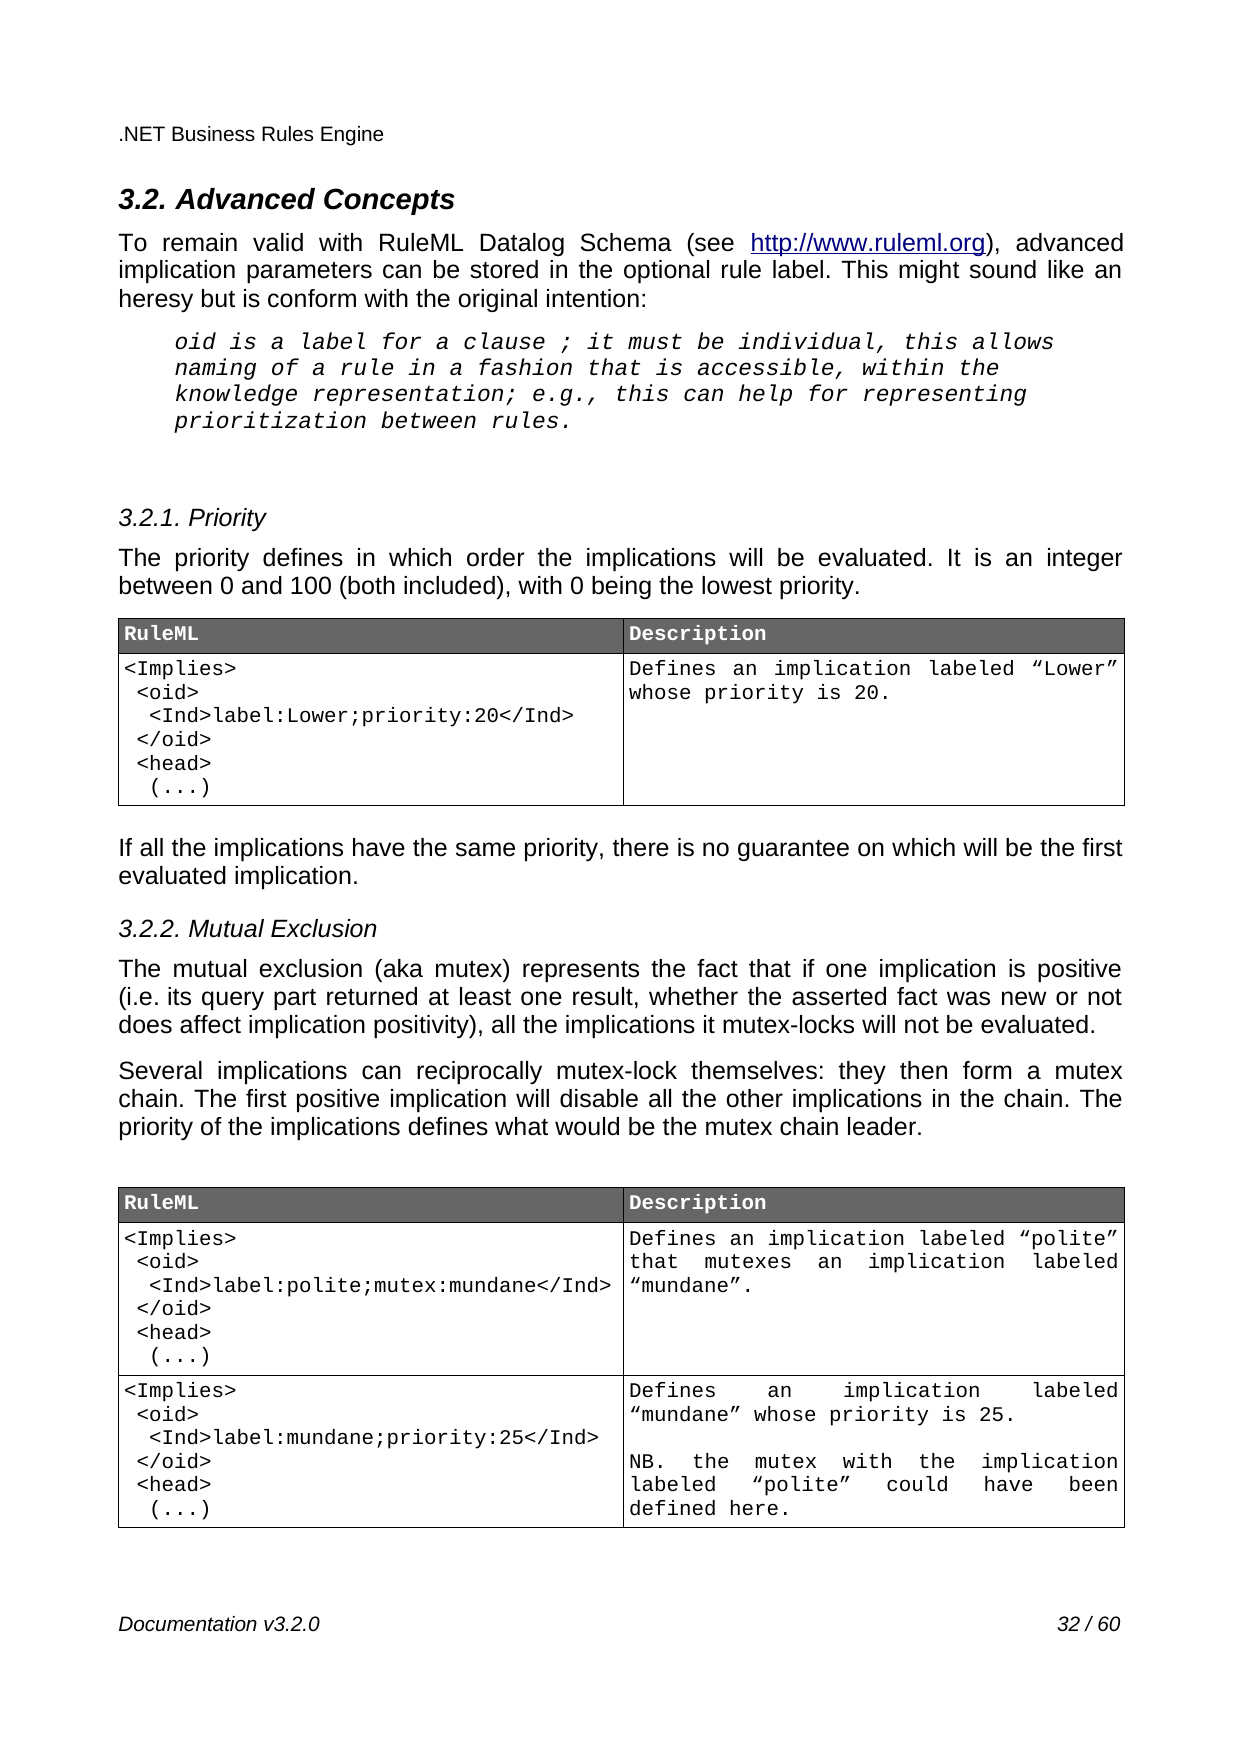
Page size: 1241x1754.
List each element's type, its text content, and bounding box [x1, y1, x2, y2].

table_cell <Implies> <oid> <Ind>label:mundane;priority:25</Ind> </oid> <head> (...) [119, 1376, 623, 1527]
table_header RuleML [119, 619, 623, 653]
text The mutual exclusion (aka mutex) represents the fact that if one implication is positive (i.e. its query part returned at least one result, whether the asserted fact was new or not does affect implication positivity), all the implications it mutex-locks will not be evaluated. [118, 955, 1124, 1039]
table_header RuleML [119, 1188, 623, 1222]
table_cell Defines an implication labeled “Lower” whose priority is 20. [624, 654, 1124, 805]
table_cell Defines an implication labeled “polite” that mutexes an implication labeled “mundane”. [624, 1223, 1124, 1375]
table_cell Defines an implication labeled “mundane” whose priority is 25. NB. the mutex with the implication labeled “polite” could have been defined here. [624, 1376, 1124, 1527]
subtitle Mutual Exclusion [118, 914, 1124, 943]
text Several implications can reciprocally mutex-lock themselves: they then form a mutex chain. The first positive implication will disable all the other implications in the chain. The priority of the implications defines what would be the mutex chain leader. [118, 1057, 1124, 1169]
subtitle Advanced Concepts [118, 183, 1124, 216]
text If all the implications have the same priority, there is no guarantee on which will be the first evaluated implication. [118, 833, 1124, 889]
table_header Description [624, 619, 1124, 653]
table_cell <Implies> <oid> <Ind>label:polite;mutex:mundane</Ind> </oid> <head> (...) [119, 1223, 623, 1375]
text The priority defines in which order the implications will be evaluated. It is an integer between 0 and 100 (both included), with 0 being the lowest priority. [118, 544, 1124, 600]
table_cell <Implies> <oid> <Ind>label:Lower;priority:20</Ind> </oid> <head> (...) [119, 654, 623, 805]
text To remain valid with RuleML Datalog Schema (see http://www.ruleml.org), advanced implication parameters can be stored in the optional rule label. This might sound like an heresy but is conform with the original intention: [118, 228, 1124, 312]
table_header Description [624, 1188, 1124, 1222]
subtitle Priority [118, 503, 1124, 531]
text oid is a label for a clause ; it must be individual, this allows naming of a rule in a fashion that is accessible, within the knowledge representation; e.g., this can help for representing prioritization between rules. [174, 330, 1124, 435]
